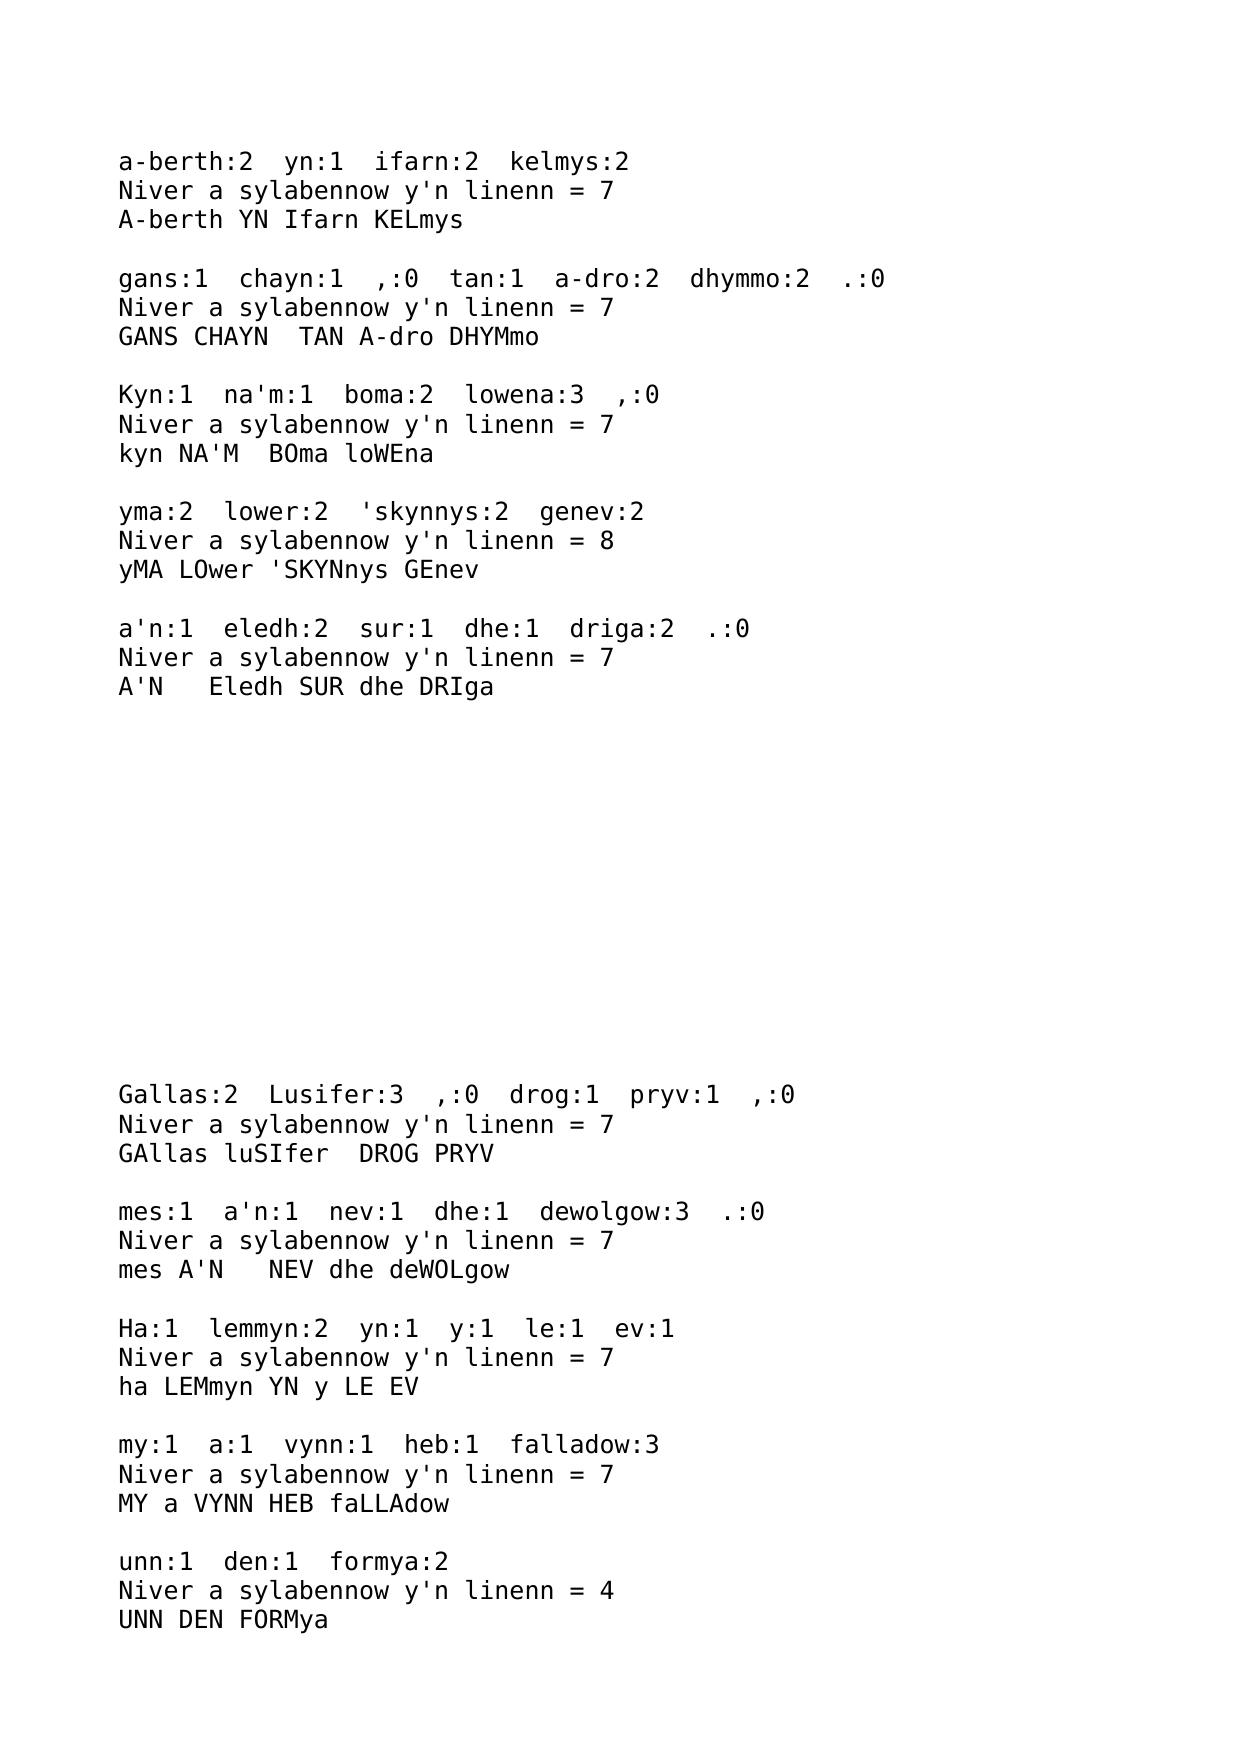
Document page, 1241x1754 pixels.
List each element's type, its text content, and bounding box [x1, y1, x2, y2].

text Niver a sylabennow y'n linenn = 7 [118, 1226, 1122, 1256]
text Niver a sylabennow y'n linenn = 7 [118, 293, 1122, 322]
text mes A'N NEV dhe deWOLgow [118, 1256, 1122, 1285]
text yMA LOwer 'SKYNnys GEnev [118, 556, 1122, 585]
text GANS CHAYN TAN A-dro DHYMmo [118, 322, 1122, 351]
text MY a VYNN HEB faLLAdow [118, 1489, 1122, 1518]
text a-berth:2 yn:1 ifarn:2 kelmys:2 [118, 147, 1122, 176]
text Niver a sylabennow y'n linenn = 4 [118, 1576, 1122, 1606]
text my:1 a:1 vynn:1 heb:1 falladow:3 [118, 1431, 1122, 1460]
text Niver a sylabennow y'n linenn = 7 [118, 410, 1122, 439]
text Ha:1 lemmyn:2 yn:1 y:1 le:1 ev:1 [118, 1314, 1122, 1343]
text a'n:1 eledh:2 sur:1 dhe:1 driga:2 .:0 [118, 614, 1122, 643]
text ha LEMmyn YN y LE EV [118, 1372, 1122, 1401]
text kyn NA'M BOma loWEna [118, 439, 1122, 468]
text Niver a sylabennow y'n linenn = 8 [118, 526, 1122, 556]
text Gallas:2 Lusifer:3 ,:0 drog:1 pryv:1 ,:0 [118, 1081, 1122, 1110]
text Niver a sylabennow y'n linenn = 7 [118, 176, 1122, 206]
text Niver a sylabennow y'n linenn = 7 [118, 1460, 1122, 1489]
text gans:1 chayn:1 ,:0 tan:1 a-dro:2 dhymmo:2 .:0 [118, 264, 1122, 293]
text Kyn:1 na'm:1 boma:2 lowena:3 ,:0 [118, 381, 1122, 410]
text Niver a sylabennow y'n linenn = 7 [118, 1110, 1122, 1139]
text unn:1 den:1 formya:2 [118, 1547, 1122, 1576]
text Niver a sylabennow y'n linenn = 7 [118, 1343, 1122, 1372]
text GAllas luSIfer DROG PRYV [118, 1139, 1122, 1168]
text A-berth YN Ifarn KELmys [118, 206, 1122, 235]
text Niver a sylabennow y'n linenn = 7 [118, 643, 1122, 672]
text yma:2 lower:2 'skynnys:2 genev:2 [118, 497, 1122, 526]
text UNN DEN FORMya [118, 1606, 1122, 1635]
text A'N Eledh SUR dhe DRIga [118, 672, 1122, 701]
text mes:1 a'n:1 nev:1 dhe:1 dewolgow:3 .:0 [118, 1197, 1122, 1226]
